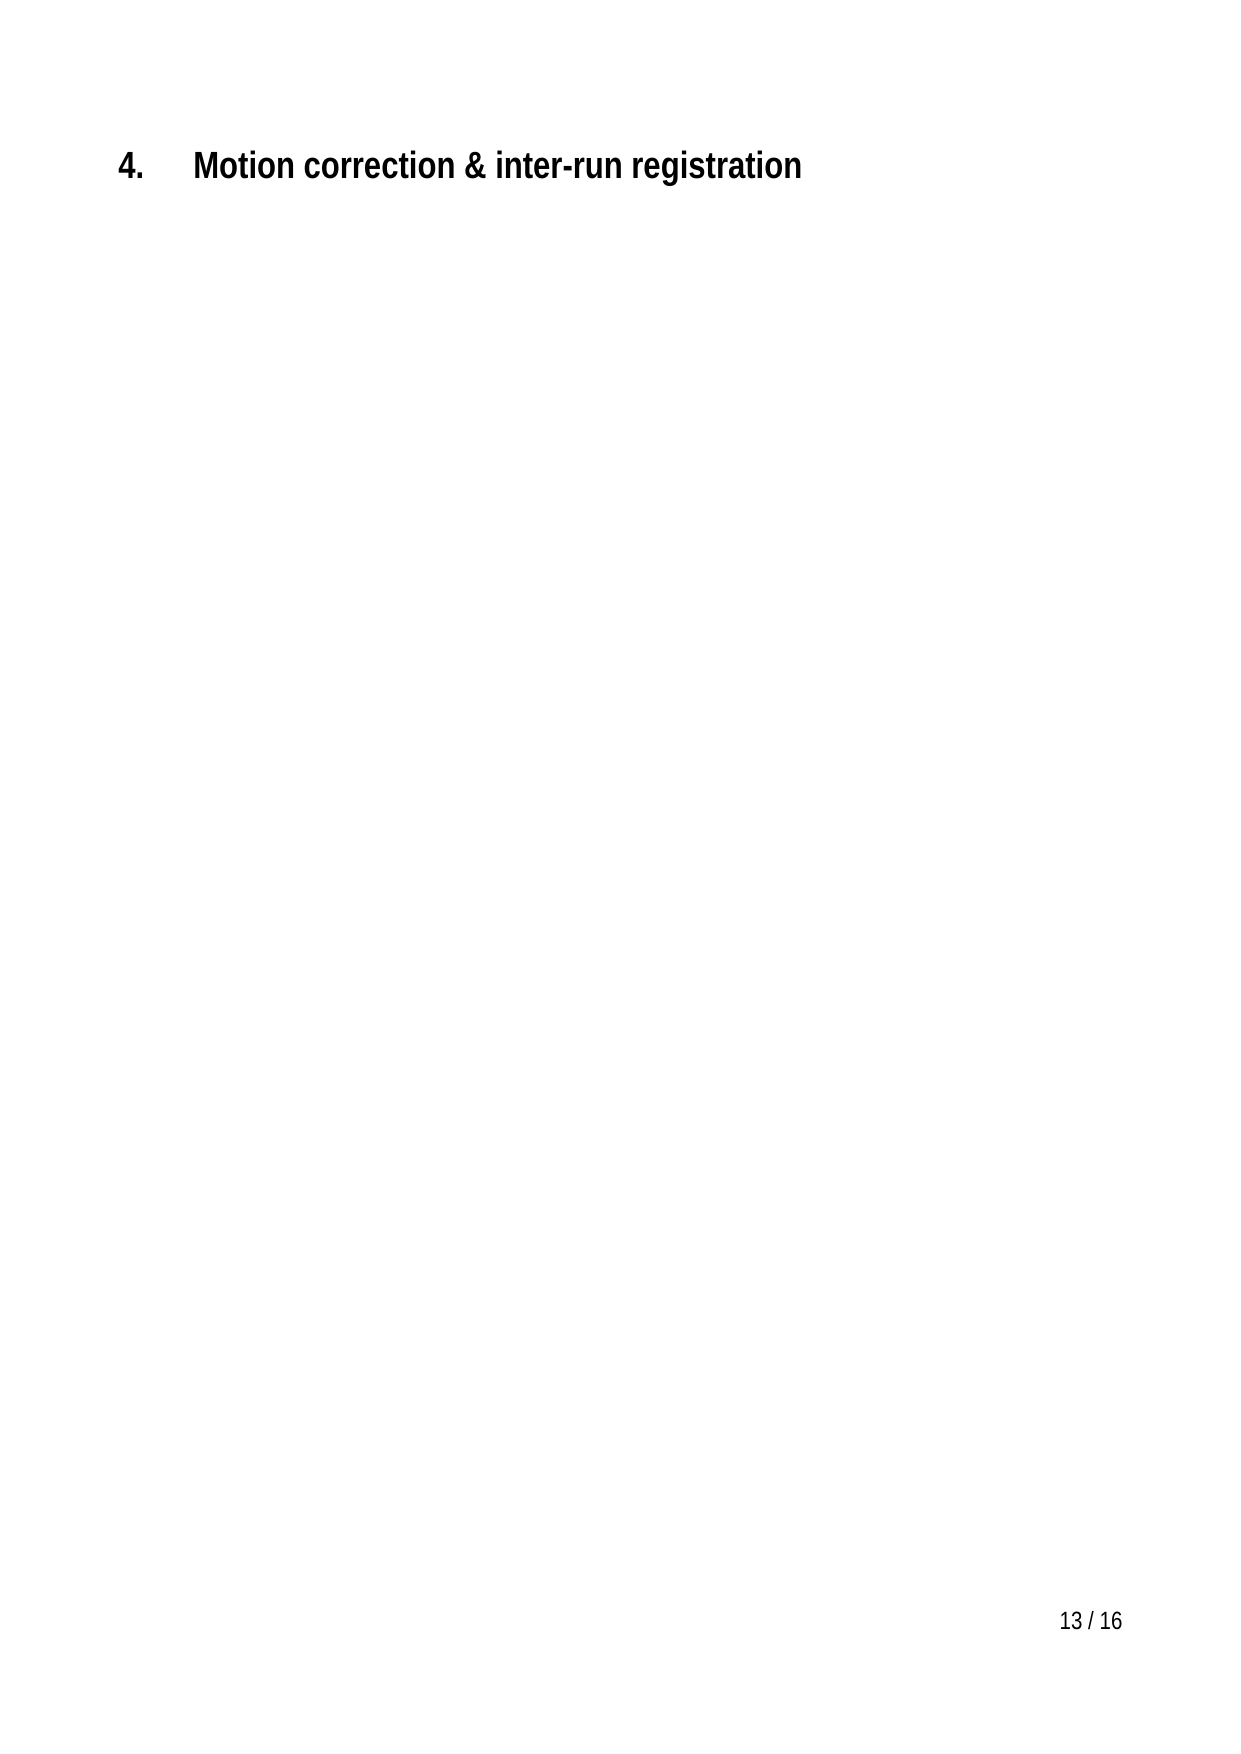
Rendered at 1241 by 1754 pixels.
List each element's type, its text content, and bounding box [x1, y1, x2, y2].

subtitle Motion correction & inter-run registration [118, 143, 1122, 187]
